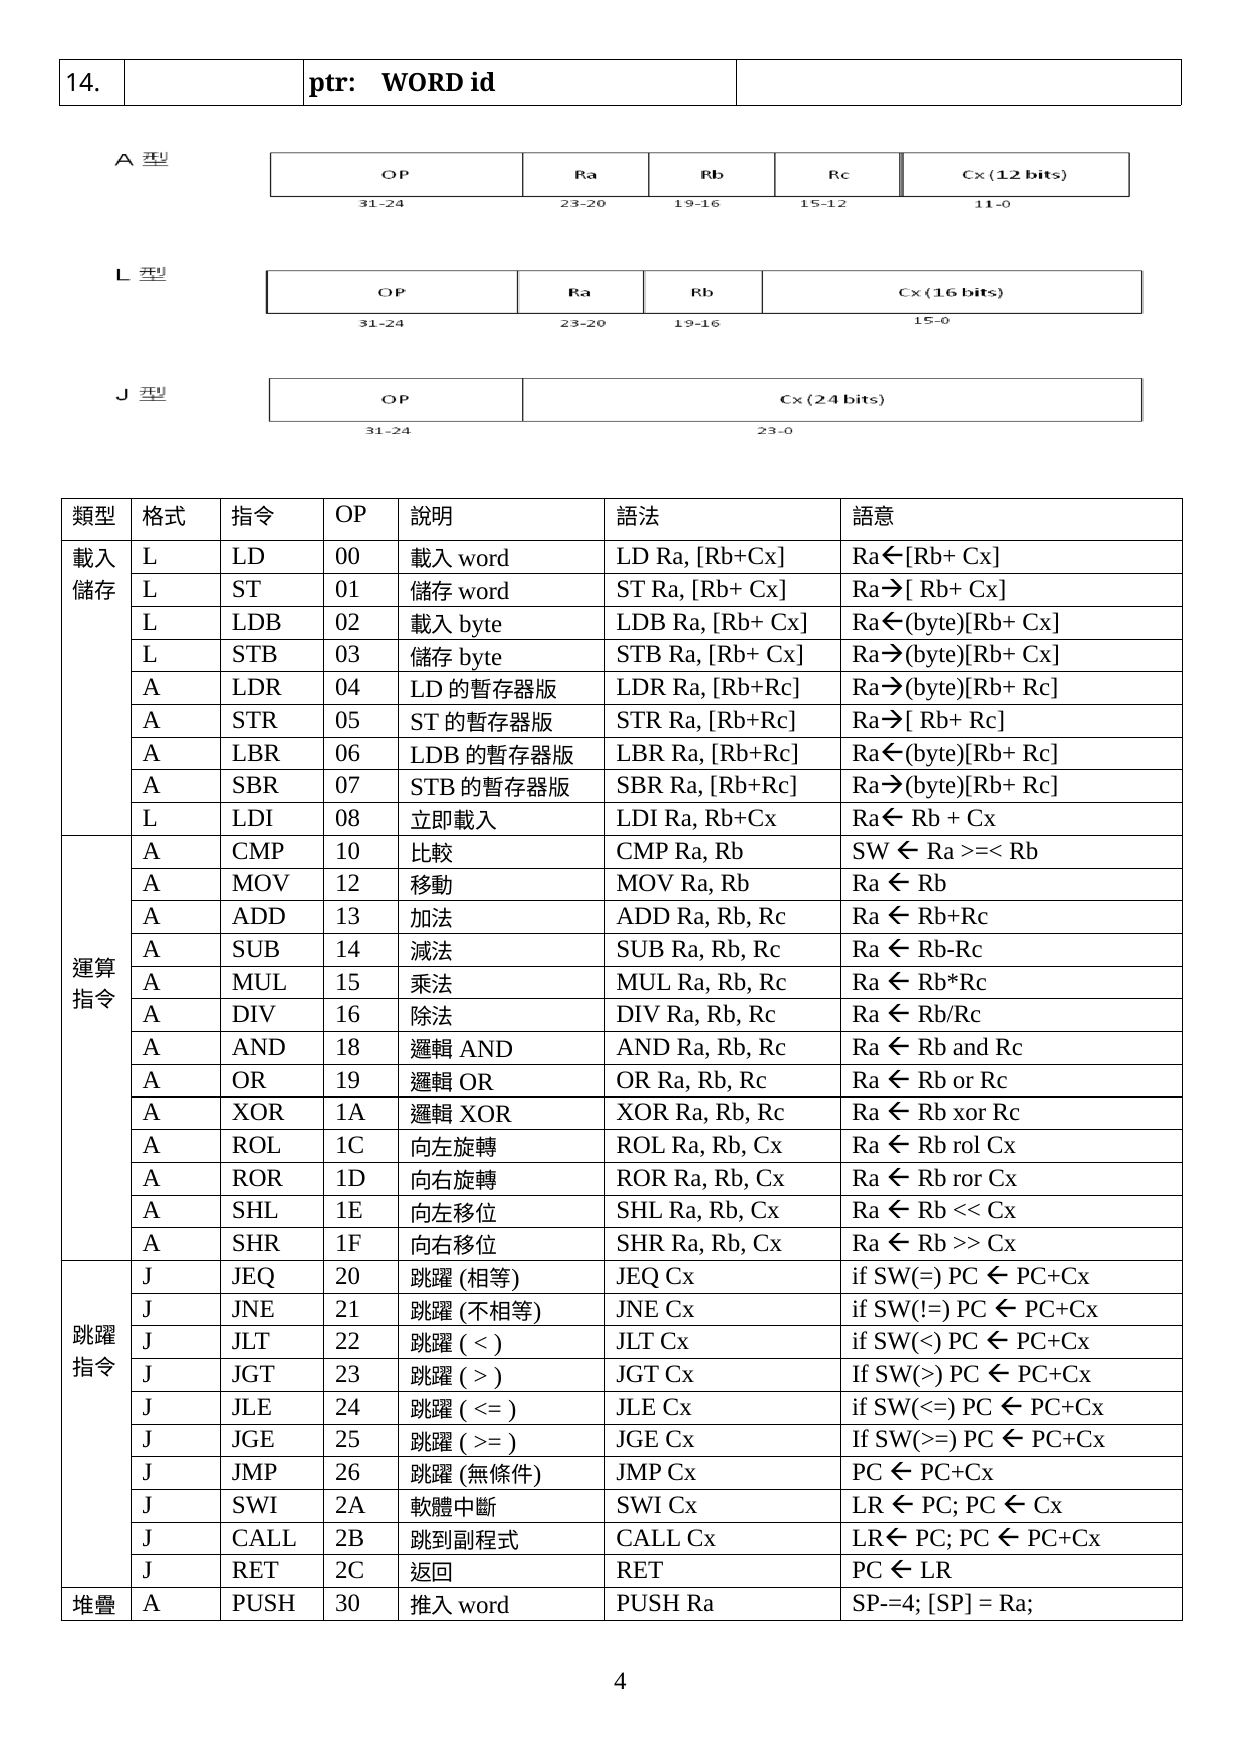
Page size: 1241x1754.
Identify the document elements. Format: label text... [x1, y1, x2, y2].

table_cell 儲存 byte [399, 640, 604, 671]
table_cell LD [221, 541, 323, 573]
table_cell 2C [324, 1555, 398, 1587]
table_cell Ra  Rb-Rc [841, 934, 1182, 966]
table_cell Ra(byte)[Rb+ Rc] [841, 672, 1182, 704]
table_cell Ra[Rb+ Cx] [841, 541, 1182, 573]
table_cell LDI Ra, Rb+Cx [605, 803, 840, 835]
table_cell Ra  Rb*Rc [841, 967, 1182, 998]
table_cell SBR Ra, [Rb+Rc] [605, 770, 840, 802]
table_cell JEQ [221, 1261, 323, 1293]
table_cell RET [221, 1555, 323, 1587]
table_cell Ra(byte)[Rb+ Rc] [841, 738, 1182, 769]
table_cell J [132, 1490, 220, 1522]
table_cell L [132, 541, 220, 573]
table_cell AND Ra, Rb, Rc [605, 1032, 840, 1064]
table_cell PC  LR [841, 1555, 1182, 1587]
table_cell 25 [324, 1425, 398, 1456]
table_cell 1F [324, 1228, 398, 1260]
table_cell LBR Ra, [Rb+Rc] [605, 738, 840, 769]
table_cell SHL Ra, Rb, Cx [605, 1196, 840, 1227]
table_cell 跳躍 ( > ) [399, 1359, 604, 1391]
table_cell A [132, 705, 220, 737]
table_cell J [132, 1294, 220, 1325]
table_cell 載入儲存 [62, 541, 131, 835]
table_cell 19 [324, 1065, 398, 1096]
table_cell MOV Ra, Rb [605, 869, 840, 900]
table_header OP [324, 499, 398, 540]
table_cell ST [221, 574, 323, 606]
table_cell STB Ra, [Rb+ Cx] [605, 640, 840, 671]
table_cell J [132, 1261, 220, 1293]
table_cell XOR [221, 1098, 323, 1129]
table_cell ADD [221, 901, 323, 933]
table_cell A [132, 1196, 220, 1227]
table_cell 24 [324, 1392, 398, 1423]
table_cell LDR [221, 672, 323, 704]
table_cell A [132, 770, 220, 802]
table_cell 向左旋轉 [399, 1130, 604, 1162]
table_cell A [132, 934, 220, 966]
table_cell Ra  Rb [841, 869, 1182, 900]
table_cell LR  PC; PC  Cx [841, 1490, 1182, 1522]
table_cell SHL [221, 1196, 323, 1227]
table_cell A [132, 1130, 220, 1162]
table_cell Ra[ Rb+ Cx] [841, 574, 1182, 606]
table_cell 加法 [399, 901, 604, 933]
table_cell if SW(<=) PC  PC+Cx [841, 1392, 1182, 1423]
table_cell STB [221, 640, 323, 671]
table_cell A [132, 1098, 220, 1129]
table_cell ROR [221, 1163, 323, 1194]
table_cell A [132, 967, 220, 998]
table_cell MUL [221, 967, 323, 998]
table_cell ST Ra, [Rb+ Cx] [605, 574, 840, 606]
table_cell DIV [221, 999, 323, 1031]
table_cell JLT Cx [605, 1326, 840, 1358]
table_cell STR Ra, [Rb+Rc] [605, 705, 840, 737]
table_cell 向右移位 [399, 1228, 604, 1260]
table_cell Ra(byte)[Rb+ Cx] [841, 640, 1182, 671]
table_cell 03 [324, 640, 398, 671]
table_cell PUSH Ra [605, 1588, 840, 1620]
table_cell J [132, 1555, 220, 1587]
table_cell SHR [221, 1228, 323, 1260]
table_cell 跳躍 ( < ) [399, 1326, 604, 1358]
table_cell 26 [324, 1457, 398, 1489]
table_cell JMP [221, 1457, 323, 1489]
table_cell Ra Rb + Cx [841, 803, 1182, 835]
table_cell PC  PC+Cx [841, 1457, 1182, 1489]
table_cell Ra  Rb and Rc [841, 1032, 1182, 1064]
table_header 語法 [605, 499, 840, 540]
table_cell 載入word [399, 541, 604, 573]
table_cell Ra[ Rb+ Rc] [841, 705, 1182, 737]
table_cell 1D [324, 1163, 398, 1194]
table_cell 返回 [399, 1555, 604, 1587]
table_cell CMP Ra, Rb [605, 836, 840, 867]
table_cell 1E [324, 1196, 398, 1227]
table_cell LDB的暫存器版 [399, 738, 604, 769]
table_cell PUSH [221, 1588, 323, 1620]
table_header 說明 [399, 499, 604, 540]
table_cell [125, 60, 303, 104]
table_cell A [132, 1065, 220, 1096]
table_cell 13 [324, 901, 398, 933]
picture [114, 146, 1144, 443]
table_cell 邏輯 XOR [399, 1098, 604, 1129]
table_cell A [132, 999, 220, 1031]
table_cell 02 [324, 607, 398, 638]
table_cell 30 [324, 1588, 398, 1620]
table_cell LBR [221, 738, 323, 769]
table_cell ptr: WORD id [304, 60, 736, 104]
table_cell 移動 [399, 869, 604, 900]
table_cell ROL Ra, Rb, Cx [605, 1130, 840, 1162]
table_cell 01 [324, 574, 398, 606]
table_cell JEQ Cx [605, 1261, 840, 1293]
table_cell 儲存word [399, 574, 604, 606]
table_cell 邏輯 OR [399, 1065, 604, 1096]
table_cell 乘法 [399, 967, 604, 998]
table_cell JGE Cx [605, 1425, 840, 1456]
table_cell 12 [324, 869, 398, 900]
table_cell 跳躍指令 [62, 1261, 131, 1587]
table_cell Ra  Rb/Rc [841, 999, 1182, 1031]
table_cell 16 [324, 999, 398, 1031]
table_cell L [132, 803, 220, 835]
table_cell 21 [324, 1294, 398, 1325]
table_cell A [132, 1228, 220, 1260]
table_cell XOR Ra, Rb, Rc [605, 1098, 840, 1129]
table_cell 除法 [399, 999, 604, 1031]
table_cell A [132, 836, 220, 867]
table_cell Ra  Rb+Rc [841, 901, 1182, 933]
table_cell A [132, 869, 220, 900]
table_cell ADD Ra, Rb, Rc [605, 901, 840, 933]
table_cell 06 [324, 738, 398, 769]
table_cell 05 [324, 705, 398, 737]
table_cell 08 [324, 803, 398, 835]
table_cell 14. [60, 60, 124, 104]
table_cell if SW(=) PC  PC+Cx [841, 1261, 1182, 1293]
table_cell SUB Ra, Rb, Rc [605, 934, 840, 966]
table_cell If SW(>) PC  PC+Cx [841, 1359, 1182, 1391]
table_cell LD的暫存器版 [399, 672, 604, 704]
table_cell JNE [221, 1294, 323, 1325]
table_cell 比較 [399, 836, 604, 867]
table_cell 跳到副程式 [399, 1523, 604, 1554]
table_cell 2B [324, 1523, 398, 1554]
table_cell Ra(byte)[Rb+ Cx] [841, 607, 1182, 638]
table_cell SWI [221, 1490, 323, 1522]
table_cell J [132, 1326, 220, 1358]
table_cell 運算指令 [62, 836, 131, 1260]
table_cell SW  Ra >=< Rb [841, 836, 1182, 867]
table_cell A [132, 672, 220, 704]
table_cell J [132, 1425, 220, 1456]
table_cell LD Ra, [Rb+Cx] [605, 541, 840, 573]
table_cell LDB Ra, [Rb+ Cx] [605, 607, 840, 638]
table_cell 1C [324, 1130, 398, 1162]
table_cell STB的暫存器版 [399, 770, 604, 802]
table_cell 07 [324, 770, 398, 802]
table_cell LDR Ra, [Rb+Rc] [605, 672, 840, 704]
table_cell 邏輯 AND [399, 1032, 604, 1064]
table_cell Ra  Rb << Cx [841, 1196, 1182, 1227]
table_cell SHR Ra, Rb, Cx [605, 1228, 840, 1260]
table_cell J [132, 1457, 220, 1489]
table_cell ST的暫存器版 [399, 705, 604, 737]
table_cell STR [221, 705, 323, 737]
table_cell JNE Cx [605, 1294, 840, 1325]
table_cell 22 [324, 1326, 398, 1358]
table_cell AND [221, 1032, 323, 1064]
table_header 格式 [132, 499, 220, 540]
table_cell 跳躍 ( >= ) [399, 1425, 604, 1456]
table_cell 跳躍 (不相等) [399, 1294, 604, 1325]
table_cell A [132, 901, 220, 933]
table_cell RET [605, 1555, 840, 1587]
table_cell J [132, 1523, 220, 1554]
table_cell L [132, 574, 220, 606]
table_cell LR PC; PC  PC+Cx [841, 1523, 1182, 1554]
table_cell 23 [324, 1359, 398, 1391]
table_cell JMP Cx [605, 1457, 840, 1489]
table_cell if SW(!=) PC  PC+Cx [841, 1294, 1182, 1325]
table_cell JGE [221, 1425, 323, 1456]
table_cell Ra  Rb or Rc [841, 1065, 1182, 1096]
table_cell 跳躍 ( <= ) [399, 1392, 604, 1423]
table_cell LDB [221, 607, 323, 638]
table_cell Ra  Rb ror Cx [841, 1163, 1182, 1194]
table_cell 2A [324, 1490, 398, 1522]
table_cell 立即載入 [399, 803, 604, 835]
table_cell 跳躍 (無條件) [399, 1457, 604, 1489]
table_cell DIV Ra, Rb, Rc [605, 999, 840, 1031]
table_cell ROL [221, 1130, 323, 1162]
table_cell A [132, 1588, 220, 1620]
table_cell JGT [221, 1359, 323, 1391]
table_cell 20 [324, 1261, 398, 1293]
table_cell 跳躍 (相等) [399, 1261, 604, 1293]
table_header 指令 [221, 499, 323, 540]
table_cell A [132, 1163, 220, 1194]
table_cell 軟體中斷 [399, 1490, 604, 1522]
table_cell 載入 byte [399, 607, 604, 638]
table_cell SWI Cx [605, 1490, 840, 1522]
table_cell OR [221, 1065, 323, 1096]
table_cell 減法 [399, 934, 604, 966]
table_cell 10 [324, 836, 398, 867]
table_cell SP-=4; [SP] = Ra; [841, 1588, 1182, 1620]
table_cell SBR [221, 770, 323, 802]
table_cell MOV [221, 869, 323, 900]
table_cell SUB [221, 934, 323, 966]
table_cell 18 [324, 1032, 398, 1064]
table_cell ROR Ra, Rb, Cx [605, 1163, 840, 1194]
table_cell OR Ra, Rb, Rc [605, 1065, 840, 1096]
table_cell 向左移位 [399, 1196, 604, 1227]
table_cell 推入word [399, 1588, 604, 1620]
table_cell LDI [221, 803, 323, 835]
table_cell CMP [221, 836, 323, 867]
table_cell L [132, 640, 220, 671]
table_cell JLE [221, 1392, 323, 1423]
table_cell JLE Cx [605, 1392, 840, 1423]
table_cell 14 [324, 934, 398, 966]
table_cell Ra(byte)[Rb+ Rc] [841, 770, 1182, 802]
table_cell JLT [221, 1326, 323, 1358]
table_cell Ra  Rb rol Cx [841, 1130, 1182, 1162]
table_cell 04 [324, 672, 398, 704]
table_cell Ra  Rb >> Cx [841, 1228, 1182, 1260]
table_header 類型 [62, 499, 131, 540]
table_cell 1A [324, 1098, 398, 1129]
table_cell if SW(<) PC  PC+Cx [841, 1326, 1182, 1358]
table_cell CALL Cx [605, 1523, 840, 1554]
table_cell 00 [324, 541, 398, 573]
table_cell 15 [324, 967, 398, 998]
table_cell MUL Ra, Rb, Rc [605, 967, 840, 998]
table_cell A [132, 1032, 220, 1064]
table_cell 堆疊 [62, 1588, 131, 1620]
table_cell [737, 60, 1181, 104]
table_cell L [132, 607, 220, 638]
table_header 語意 [841, 499, 1182, 540]
table_cell J [132, 1359, 220, 1391]
table_cell J [132, 1392, 220, 1423]
table_cell A [132, 738, 220, 769]
table_cell If SW(>=) PC  PC+Cx [841, 1425, 1182, 1456]
table_cell JGT Cx [605, 1359, 840, 1391]
table_cell 向右旋轉 [399, 1163, 604, 1194]
table_cell CALL [221, 1523, 323, 1554]
table_cell Ra  Rb xor Rc [841, 1098, 1182, 1129]
